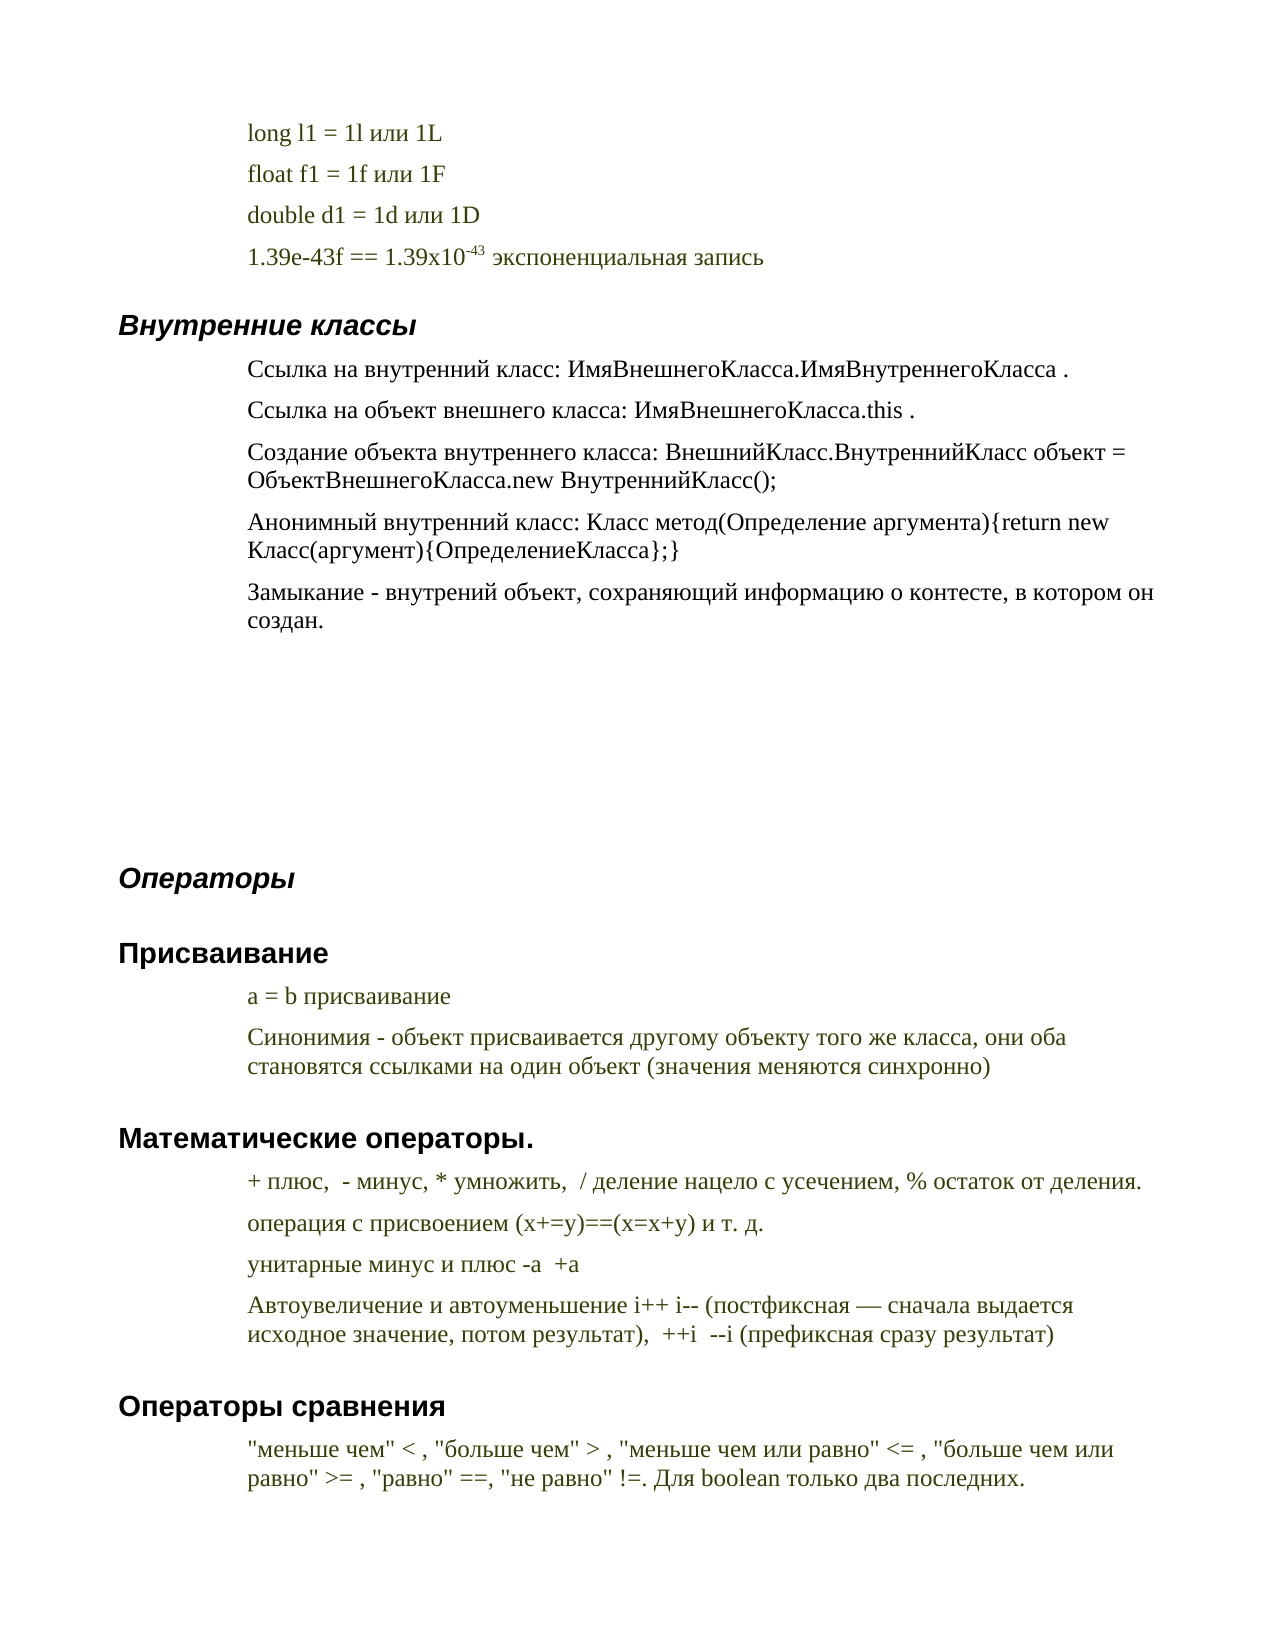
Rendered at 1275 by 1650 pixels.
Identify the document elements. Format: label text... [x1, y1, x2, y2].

text 1.39e-43f == 1.39x10-43 экспоненциальная запись [247, 242, 1157, 271]
text Ссылка на объект внешнего класса: ИмяВнешнегоКласса.this . [247, 395, 1157, 424]
text Ссылка на внутренний класс: ИмяВнешнегоКласса.ИмяВнутреннегоКласса . [247, 354, 1157, 383]
text унитарные минус и плюс -a +a [247, 1249, 1157, 1278]
text операция с присвоением (x+=y)==(x=x+y) и т. д. [247, 1208, 1157, 1236]
subtitle Операторы [118, 861, 1157, 894]
text double d1 = 1d или 1D [247, 201, 1157, 229]
text Создание объекта внутреннего класса: ВнешнийКласс.ВнутреннийКласс объект = ОбъектВнешнегоКласса.new ВнутреннийКласс(); [247, 437, 1157, 494]
subtitle Операторы сравнения [118, 1389, 1157, 1422]
text + плюс, - минус, * умножить, / деление нацело с усечением, % остаток от деления. [247, 1166, 1157, 1195]
subtitle Присваивание [118, 936, 1157, 969]
text Автоувеличение и автоуменьшение i++ i-- (постфиксная — сначала выдается исходное значение, потом результат), ++i --i (префиксная сразу результат) [247, 1290, 1157, 1348]
text long l1 = 1l или 1L [247, 118, 1157, 147]
text Замыкание - внутрений объект, сохраняющий информацию о контесте, в котором он создан. [247, 577, 1157, 634]
subtitle Внутренние классы [118, 308, 1157, 342]
text float f1 = 1f или 1F [247, 159, 1157, 188]
subtitle Математические операторы. [118, 1121, 1157, 1154]
text Анонимный внутренний класс: Класс метод(Определение аргумента){return new Класс(аргумент){ОпределениеКласса};} [247, 507, 1157, 564]
text Синонимия - объект присваивается другому объекту того же класса, они оба становятся ссылками на один объект (значения меняются синхронно) [247, 1022, 1157, 1080]
text "меньше чем" < , "больше чем" > , "меньше чем или равно" <= , "больше чем или равно" >= , "равно" ==, "не равно" !=. Для boolean только два последних. [247, 1434, 1157, 1492]
text a = b присваивание [247, 981, 1157, 1010]
